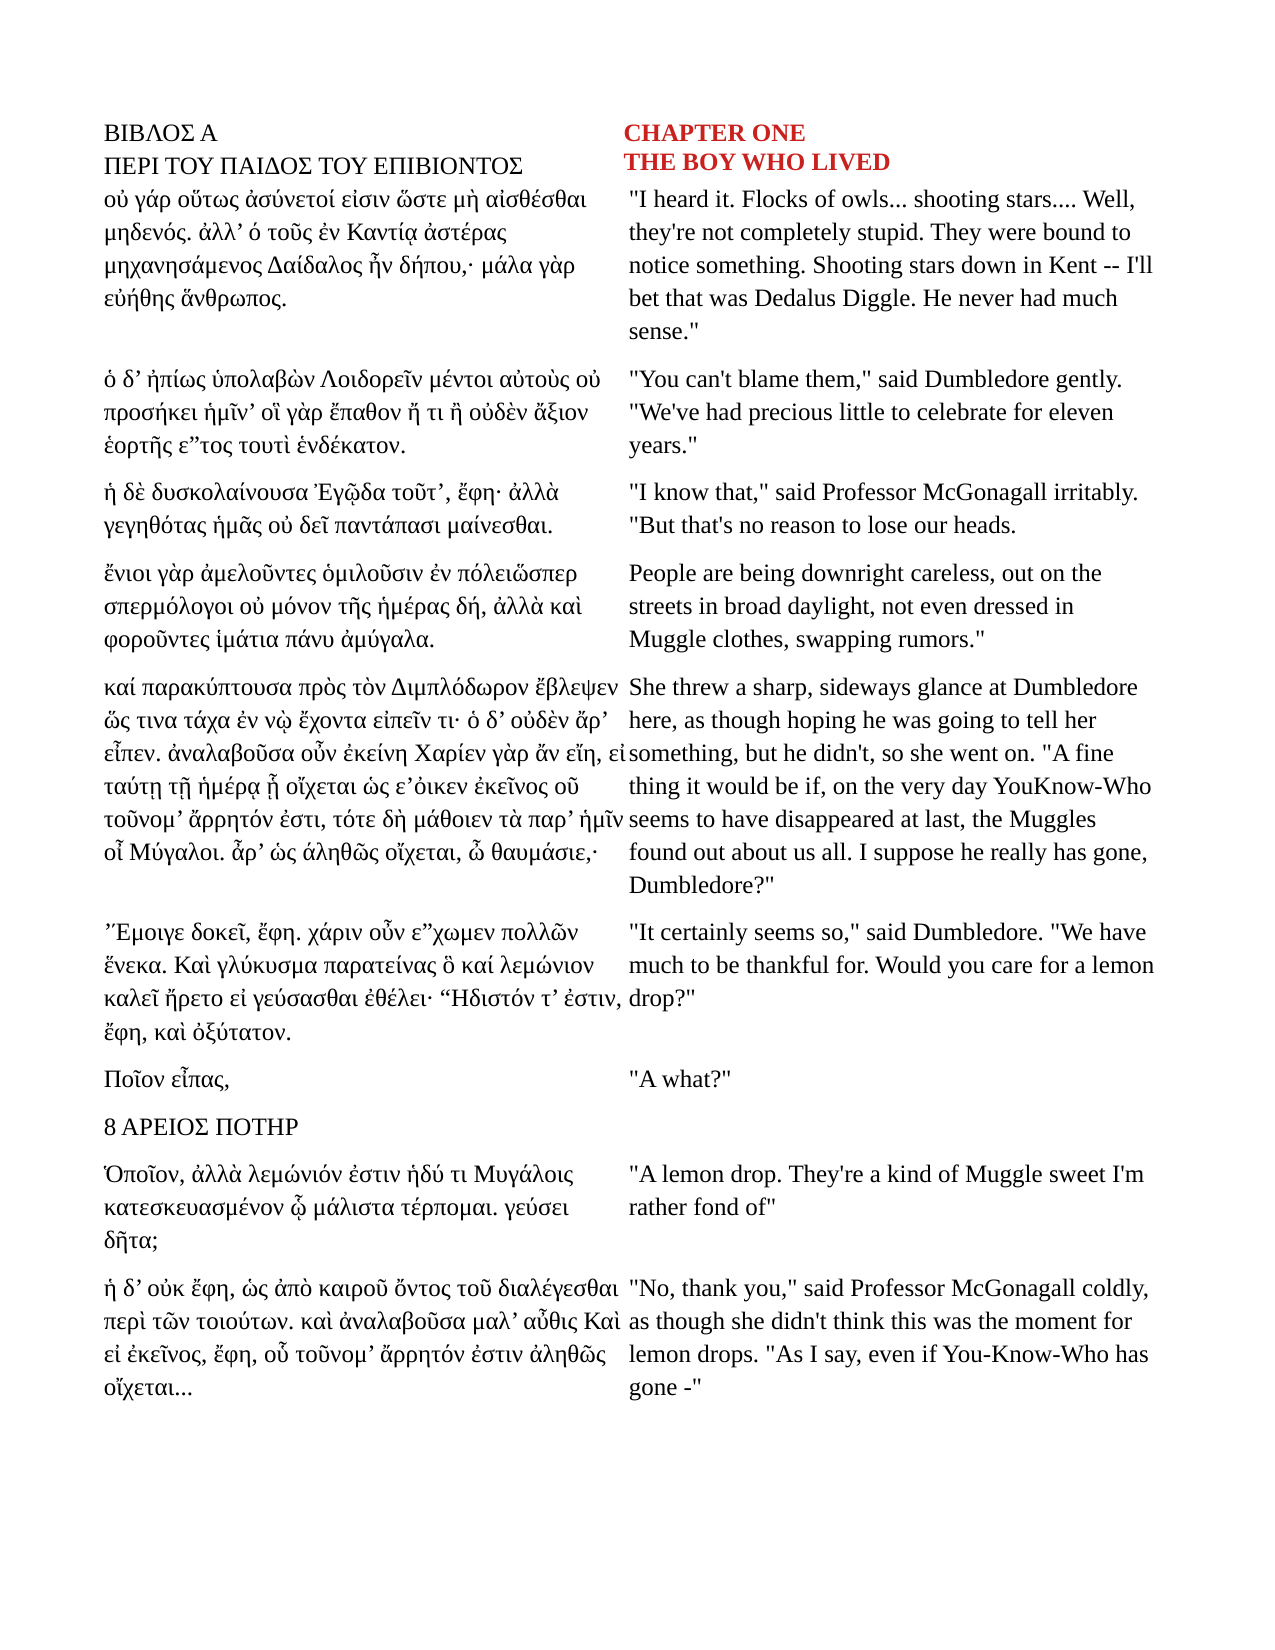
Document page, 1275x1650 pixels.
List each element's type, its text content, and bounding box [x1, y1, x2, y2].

table_cell ἡ δὲ δυσκολαίνουσα Ἐγῷδα τοῦτ’, ἔφη· ἀλλὰ γεγηθότας ἡμᾶς οὐ δεῖ παντάπασι μαίνεσθαι. [104, 478, 628, 558]
table_cell ’Έμοιγε δοκεῖ, ἔφη. χάριν οὖν ε”χωμεν πολλῶν ἕνεκα. Καὶ γλύκυσμα παρατείνας ὃ καί λεμώνιον καλεῖ ἤρετο εἰ γεύσασθαι ἐθέλει· “Ηδιστόν τ’ ἐστιν, ἔφη, καὶ ὀξύτατον. [104, 918, 628, 1064]
table_cell καί παρακύπτουσα πρὸς τὸν Διμπλόδωρον ἔβλεψεν ὥς τινα τάχα ἐν νῲ ἔχοντα εἰπεῖν τι· ὁ δ’ οὐδὲν ἄρ’ εἶπεν. ἀναλαβοῦσα οὖν ἐκείνη Χαρίεν γὰρ ἄν εἴη, εἰ ταύτῃ τῇ ἡμέρᾳ ᾗ οἴχεται ὡς ε’ὀικεν ἐκεῖνος οῦ τοῦνομ’ ἄρρητόν ἐστι, τότε δὴ μάθοιεν τὰ παρ’ ἡμῖν οἶ Μύγαλοι. ἆρ’ ὡς άληθῶς οἴχεται, ὦ θαυμάσιε,· [104, 672, 628, 917]
table_cell "I heard it. Flocks of owls... shooting stars.... Well, they're not completely stupid. They were bound to notice something. Shooting stars down in Kent -- I'll bet that was Dedalus Diggle. He never had much sense." [629, 184, 1157, 364]
table_cell "It certainly seems so," said Dumbledore. "We have much to be thankful for. Would you care for a lemon drop?" [629, 918, 1157, 1064]
table_cell 8 ΑΡΕΙΟΣ ΠΟΤΗΡ [104, 1112, 628, 1159]
table_cell Ποῖον εἶπας, [104, 1064, 628, 1112]
table_header CHAPTER ONE THE BOY WHO LIVED [623, 118, 1157, 184]
table_cell "No, thank you," said Professor McGonagall coldly, as though she didn't think this was the moment for lemon drops. "As I say, even if You-Know-Who has gone -" [629, 1273, 1157, 1420]
table_cell "I know that," said Professor McGonagall irritably. "But that's no reason to lose our heads. [629, 478, 1157, 558]
table_cell ἔνιοι γὰρ ἀμελοῦντες ὁμιλοῦσιν ἐν πόλειὥσπερ σπερμόλογοι οὐ μόνον τῆς ἡμέρας δή, ἀλλὰ καὶ φοροῦντες ἱμάτια πάνυ ἀμύγαλα. [104, 558, 628, 672]
table_cell οὐ γάρ οὕτως ἀσύνετοί εἰσιν ὥστε μὴ αἰσθέσθαι μηδενός. ἀλλ’ ό τοῦς ἐν Καντίᾳ ἀστέρας μηχανησάμενος Δαίδαλος ἦν δήπου,· μάλα γὰρ εὐήθης ἅνθρωπος. [104, 184, 628, 364]
table_cell People are being downright careless, out on the streets in broad daylight, not even dressed in Muggle clothes, swapping rumors." [629, 558, 1157, 672]
table_cell Ὁποῖον, ἀλλὰ λεμώνιόν ἐστιν ἡδύ τι Μυγάλοις κατεσκευασμένον ᾧ μάλιστα τέρπομαι. γεύσει δῆτα; [104, 1159, 628, 1273]
table_cell "A what?" [629, 1064, 1157, 1112]
table_cell ὁ δ’ ἠπίως ὑπολαβὼν Λοιδορεῖν μέντοι αὐτοὺς οὐ προσήκει ἡμῖν’ οἳ γὰρ ἔπαθον ἤ τι ἢ οὐδὲν ἄξιον ἑορτῆς ε”τος τουτὶ ἑνδέκατον. [104, 364, 628, 477]
table_header ΒΙΒΛΟΣ Α ΠΕΡΙ ΤΟΥ ΠΑΙΔΟΣ ΤΟΥ ΕΠΙΒΙΟΝΤΟΣ [104, 118, 623, 184]
table_cell ἡ δ’ οὐκ ἔφη, ὡς ἀπὸ καιροῦ ὄντος τοῦ διαλέγεσθαι περὶ τῶν τοιούτων. καὶ ἀναλαβοῦσα μαλ’ αὖθις Καὶ εἰ ἐκεῖνος, ἔφη, οὗ τοῦνομ’ ἄρρητόν ἐστιν ἀληθῶς οἴχεται... [104, 1273, 628, 1420]
table_cell "You can't blame them," said Dumbledore gently. "We've had precious little to celebrate for eleven years." [629, 364, 1157, 477]
table_cell "A lemon drop. They're a kind of Muggle sweet I'm rather fond of" [629, 1159, 1157, 1273]
table_cell [629, 1112, 1157, 1159]
table_cell She threw a sharp, sideways glance at Dumbledore here, as though hoping he was going to tell her something, but he didn't, so she went on. "A fine thing it would be if, on the very day YouKnow-Who seems to have disappeared at last, the Muggles found out about us all. I suppose he really has gone, Dumbledore?" [629, 672, 1157, 917]
